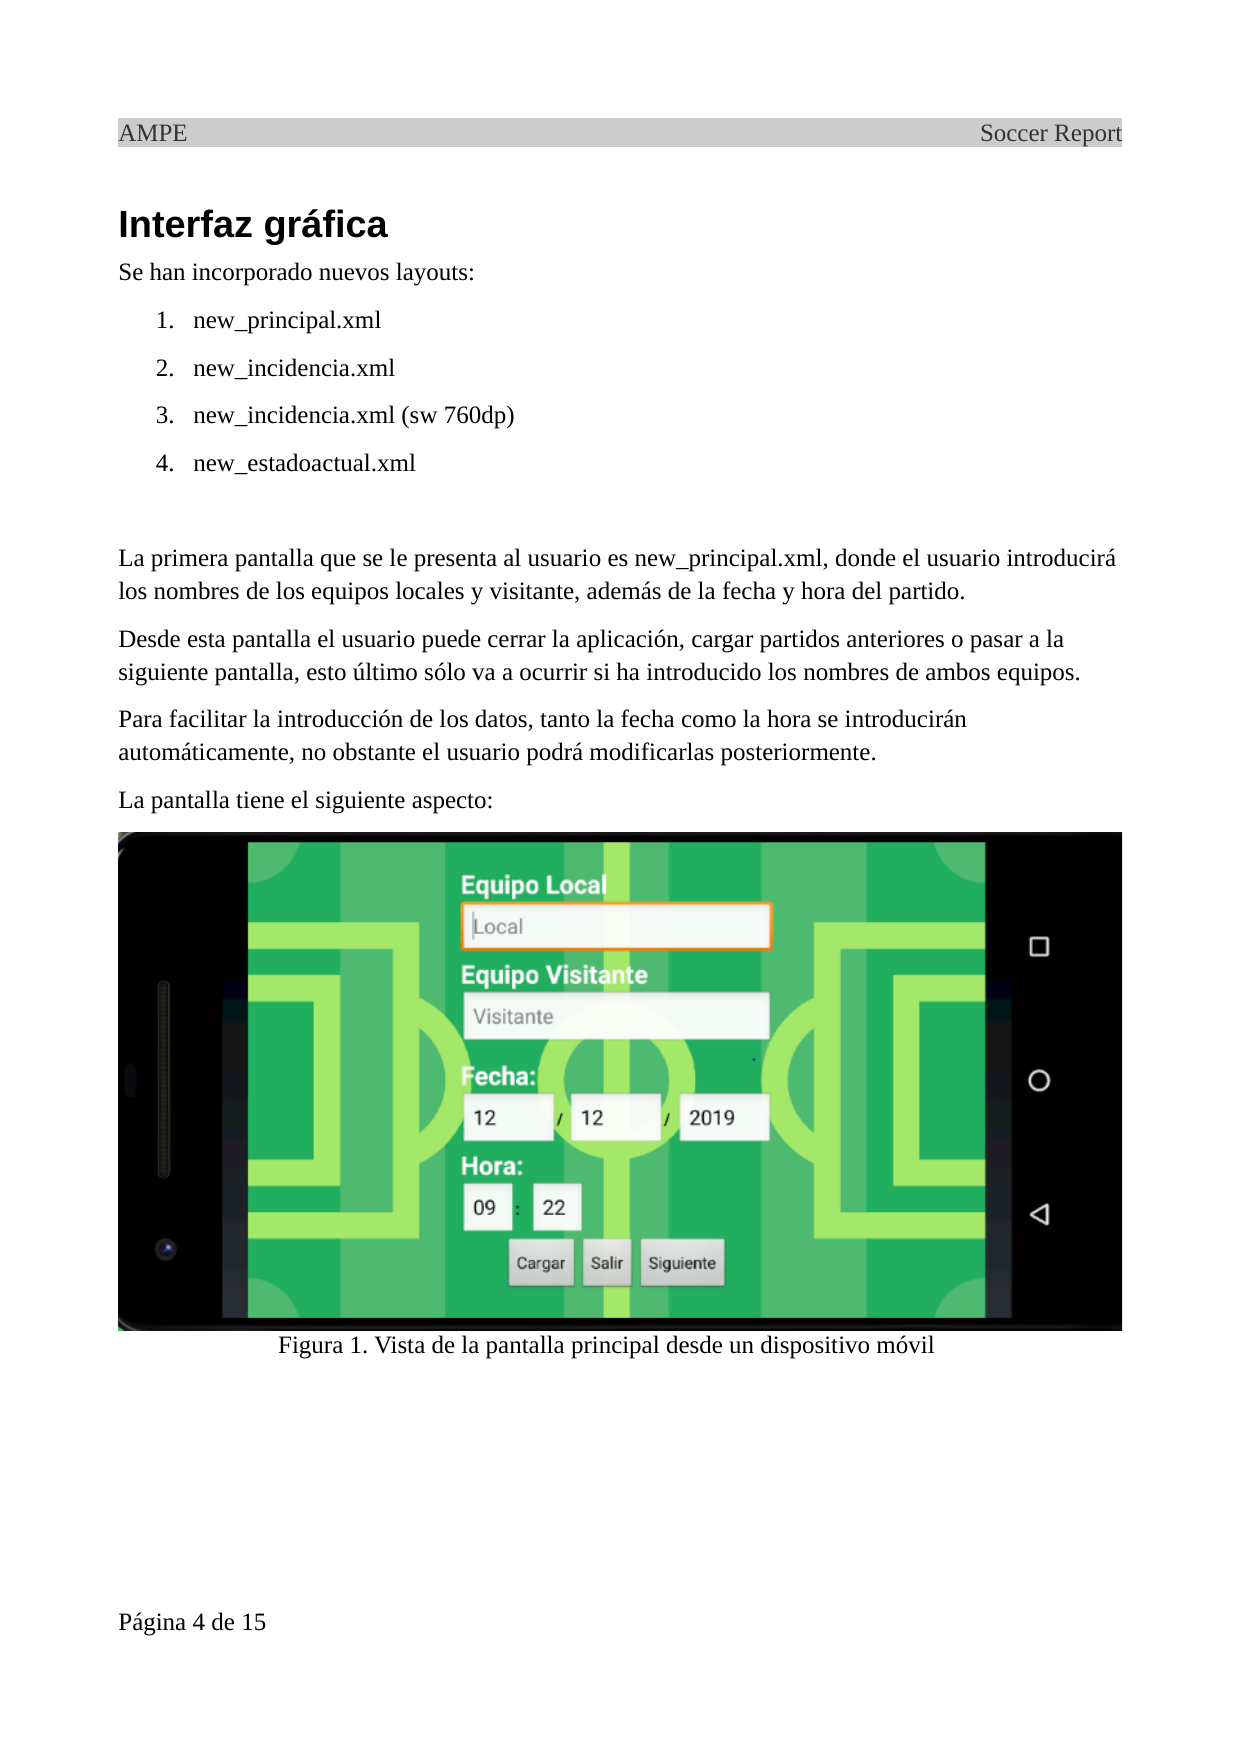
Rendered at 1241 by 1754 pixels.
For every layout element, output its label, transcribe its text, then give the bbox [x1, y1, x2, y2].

list new_estadoactual.xml [156, 448, 1122, 477]
text La pantalla tiene el siguiente aspecto: [118, 785, 1122, 814]
text Para facilitar la introducción de los datos, tanto la fecha como la hora se introducirán automáticamente, no obstante el usuario podrá modificarlas posteriormente. [118, 704, 1122, 766]
picture [118, 832, 1123, 1331]
list new_incidencia.xml [156, 353, 1122, 381]
list new_principal.xml [156, 305, 1122, 334]
subtitle Interfaz gráfica [118, 201, 1122, 245]
text La primera pantalla que se le presenta al usuario es new_principal.xml, donde el usuario introducirá los nombres de los equipos locales y visitante, además de la fecha y hora del partido. [118, 543, 1122, 605]
text Figura 1. Vista de la pantalla principal desde un dispositivo móvil [118, 1331, 1063, 1359]
text Se han incorporado nuevos layouts: [118, 257, 1122, 286]
list new_incidencia.xml (sw 760dp) [156, 400, 1122, 429]
text Desde esta pantalla el usuario puede cerrar la aplicación, cargar partidos anteriores o pasar a la siguiente pantalla, esto último sólo va a ocurrir si ha introducido los nombres de ambos equipos. [118, 624, 1122, 686]
